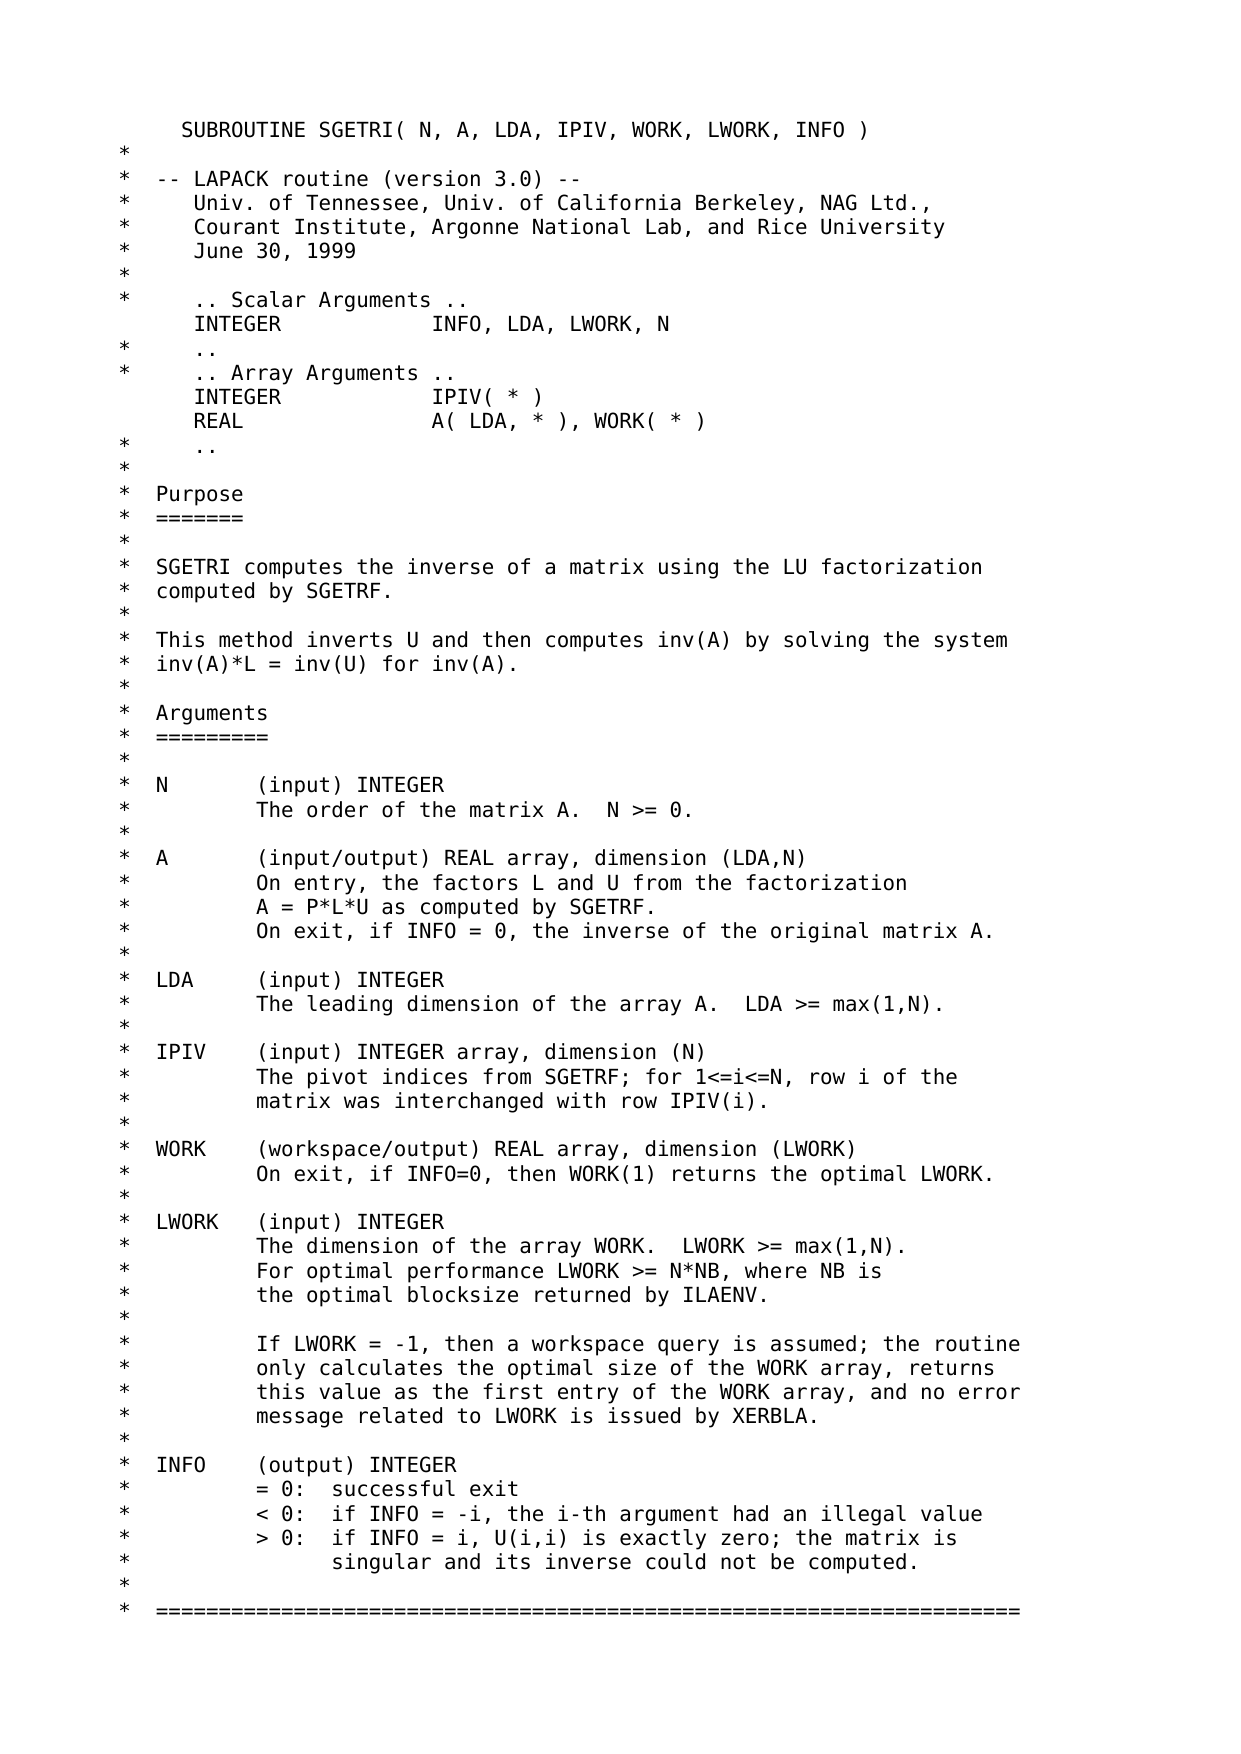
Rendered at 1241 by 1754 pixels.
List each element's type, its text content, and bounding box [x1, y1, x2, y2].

text INTEGER INFO, LDA, LWORK, N [118, 312, 1122, 337]
text INTEGER IPIV( * ) [118, 385, 1122, 409]
text * singular and its inverse could not be computed. [118, 1550, 1122, 1574]
text * [118, 142, 1122, 167]
text * .. Array Arguments .. [118, 361, 1122, 385]
text * June 30, 1999 [118, 239, 1122, 264]
text * INFO (output) INTEGER [118, 1453, 1122, 1477]
text * The pivot indices from SGETRF; for 1<=i<=N, row i of the [118, 1065, 1122, 1089]
text * The dimension of the array WORK. LWORK >= max(1,N). [118, 1234, 1122, 1259]
text * A (input/output) REAL array, dimension (LDA,N) [118, 846, 1122, 871]
text REAL A( LDA, * ), WORK( * ) [118, 409, 1122, 434]
text * [118, 1016, 1122, 1040]
text * If LWORK = -1, then a workspace query is assumed; the routine [118, 1332, 1122, 1356]
text * LDA (input) INTEGER [118, 968, 1122, 992]
text * On entry, the factors L and U from the factorization [118, 871, 1122, 895]
text * IPIV (input) INTEGER array, dimension (N) [118, 1040, 1122, 1065]
text * The leading dimension of the array A. LDA >= max(1,N). [118, 992, 1122, 1016]
text * The order of the matrix A. N >= 0. [118, 798, 1122, 822]
text * [118, 822, 1122, 846]
text * Univ. of Tennessee, Univ. of California Berkeley, NAG Ltd., [118, 191, 1122, 215]
text * > 0: if INFO = i, U(i,i) is exactly zero; the matrix is [118, 1526, 1122, 1550]
text * [118, 603, 1122, 628]
text * WORK (workspace/output) REAL array, dimension (LWORK) [118, 1137, 1122, 1162]
text * [118, 676, 1122, 701]
text * On exit, if INFO=0, then WORK(1) returns the optimal LWORK. [118, 1162, 1122, 1186]
text * This method inverts U and then computes inv(A) by solving the system [118, 628, 1122, 652]
text * ===================================================================== [118, 1599, 1122, 1623]
text * [118, 1574, 1122, 1599]
text * [118, 1186, 1122, 1210]
text * LWORK (input) INTEGER [118, 1210, 1122, 1234]
text * < 0: if INFO = -i, the i-th argument had an illegal value [118, 1502, 1122, 1526]
text * [118, 458, 1122, 482]
text * [118, 749, 1122, 773]
text * [118, 1307, 1122, 1332]
text * On exit, if INFO = 0, the inverse of the original matrix A. [118, 919, 1122, 943]
text * only calculates the optimal size of the WORK array, returns [118, 1356, 1122, 1380]
text * [118, 943, 1122, 968]
text * [118, 531, 1122, 555]
text * N (input) INTEGER [118, 773, 1122, 798]
text * this value as the first entry of the WORK array, and no error [118, 1380, 1122, 1404]
text * ========= [118, 725, 1122, 749]
text * Courant Institute, Argonne National Lab, and Rice University [118, 215, 1122, 239]
text * = 0: successful exit [118, 1477, 1122, 1502]
text * SGETRI computes the inverse of a matrix using the LU factorization [118, 555, 1122, 579]
text * -- LAPACK routine (version 3.0) -- [118, 167, 1122, 191]
text * message related to LWORK is issued by XERBLA. [118, 1404, 1122, 1429]
text * A = P*L*U as computed by SGETRF. [118, 895, 1122, 919]
text * Purpose [118, 482, 1122, 506]
text * [118, 1429, 1122, 1453]
text * Arguments [118, 701, 1122, 725]
text * matrix was interchanged with row IPIV(i). [118, 1089, 1122, 1113]
text * ======= [118, 506, 1122, 531]
text * the optimal blocksize returned by ILAENV. [118, 1283, 1122, 1307]
text SUBROUTINE SGETRI( N, A, LDA, IPIV, WORK, LWORK, INFO ) [118, 118, 1122, 142]
text * inv(A)*L = inv(U) for inv(A). [118, 652, 1122, 676]
text * computed by SGETRF. [118, 579, 1122, 603]
text * [118, 1113, 1122, 1137]
text * .. Scalar Arguments .. [118, 288, 1122, 312]
text * For optimal performance LWORK >= N*NB, where NB is [118, 1259, 1122, 1283]
text * [118, 264, 1122, 288]
text * .. [118, 337, 1122, 361]
text * .. [118, 434, 1122, 458]
